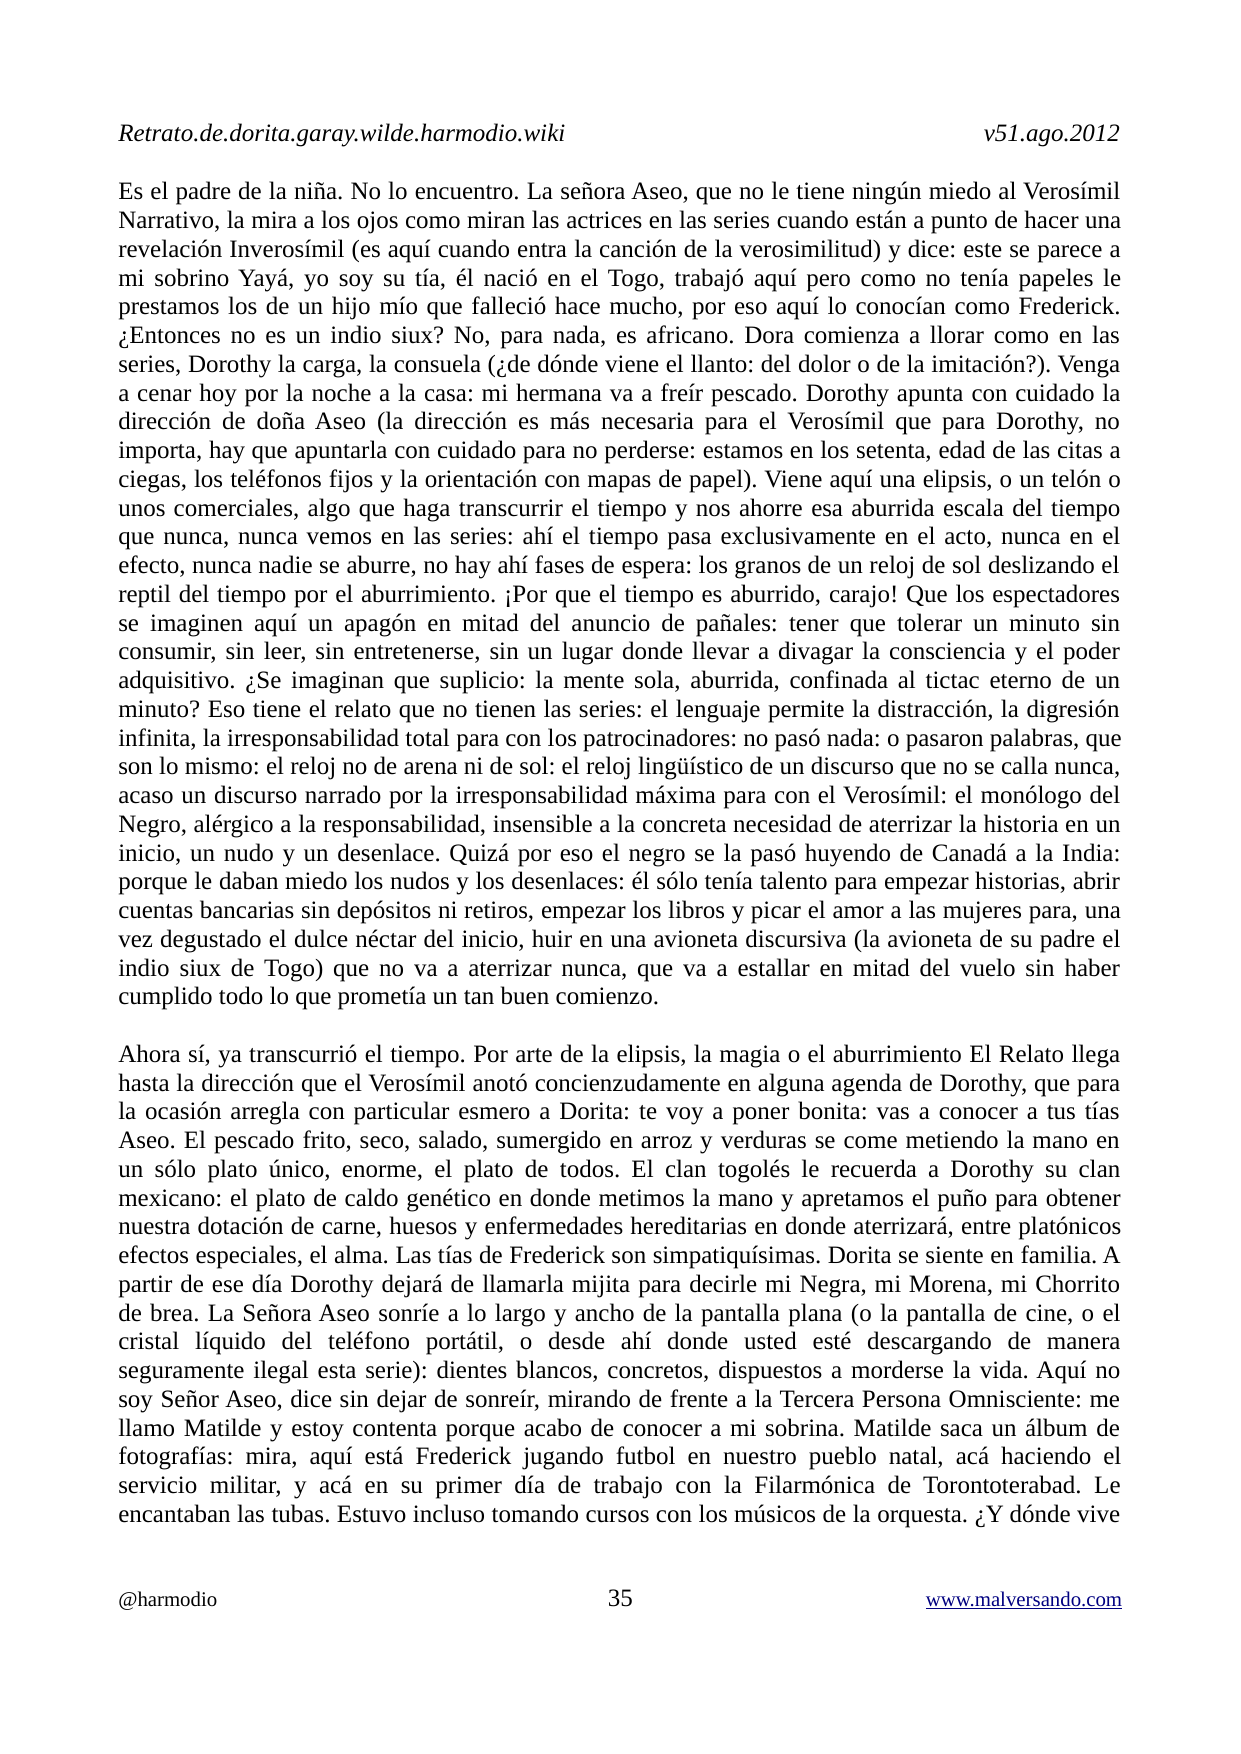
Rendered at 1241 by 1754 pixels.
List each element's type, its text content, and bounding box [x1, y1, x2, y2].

text Es el padre de la niña. No lo encuentro. La señora Aseo, que no le tiene ningún miedo al Verosímil Narrativo, la mira a los ojos como miran las actrices en las series cuando están a punto de hacer una revelación Inverosímil (es aquí cuando entra la canción de la verosimilitud) y dice: este se parece a mi sobrino Yayá, yo soy su tía, él nació en el Togo, trabajó aquí pero como no tenía papeles le prestamos los de un hijo mío que falleció hace mucho, por eso aquí lo conocían como Frederick. ¿Entonces no es un indio siux? No, para nada, es africano. Dora comienza a llorar como en las series, Dorothy la carga, la consuela (¿de dónde viene el llanto: del dolor o de la imitación?). Venga a cenar hoy por la noche a la casa: mi hermana va a freír pescado. Dorothy apunta con cuidado la dirección de doña Aseo (la dirección es más necesaria para el Verosímil que para Dorothy, no importa, hay que apuntarla con cuidado para no perderse: estamos en los setenta, edad de las citas a ciegas, los teléfonos fijos y la orientación con mapas de papel). Viene aquí una elipsis, o un telón o unos comerciales, algo que haga transcurrir el tiempo y nos ahorre esa aburrida escala del tiempo que nunca, nunca vemos en las series: ahí el tiempo pasa exclusivamente en el acto, nunca en el efecto, nunca nadie se aburre, no hay ahí fases de espera: los granos de un reloj de sol deslizando el reptil del tiempo por el aburrimiento. ¡Por que el tiempo es aburrido, carajo! Que los espectadores se imaginen aquí un apagón en mitad del anuncio de pañales: tener que tolerar un minuto sin consumir, sin leer, sin entretenerse, sin un lugar donde llevar a divagar la consciencia y el poder adquisitivo. ¿Se imaginan que suplicio: la mente sola, aburrida, confinada al tictac eterno de un minuto? Eso tiene el relato que no tienen las series: el lenguaje permite la distracción, la digresión infinita, la irresponsabilidad total para con los patrocinadores: no pasó nada: o pasaron palabras, que son lo mismo: el reloj no de arena ni de sol: el reloj lingüístico de un discurso que no se calla nunca, acaso un discurso narrado por la irresponsabilidad máxima para con el Verosímil: el monólogo del Negro, alérgico a la responsabilidad, insensible a la concreta necesidad de aterrizar la historia en un inicio, un nudo y un desenlace. Quizá por eso el negro se la pasó huyendo de Canadá a la India: porque le daban miedo los nudos y los desenlaces: él sólo tenía talento para empezar historias, abrir cuentas bancarias sin depósitos ni retiros, empezar los libros y picar el amor a las mujeres para, una vez degustado el dulce néctar del inicio, huir en una avioneta discursiva (la avioneta de su padre el indio siux de Togo) que no va a aterrizar nunca, que va a estallar en mitad del vuelo sin haber cumplido todo lo que prometía un tan buen comienzo. [118, 176, 1122, 1010]
text Ahora sí, ya transcurrió el tiempo. Por arte de la elipsis, la magia o el aburrimiento El Relato llega hasta la dirección que el Verosímil anotó concienzudamente en alguna agenda de Dorothy, que para la ocasión arregla con particular esmero a Dorita: te voy a poner bonita: vas a conocer a tus tías Aseo. El pescado frito, seco, salado, sumergido en arroz y verduras se come metiendo la mano en un sólo plato único, enorme, el plato de todos. El clan togolés le recuerda a Dorothy su clan mexicano: el plato de caldo genético en donde metimos la mano y apretamos el puño para obtener nuestra dotación de carne, huesos y enfermedades hereditarias en donde aterrizará, entre platónicos efectos especiales, el alma. Las tías de Frederick son simpatiquísimas. Dorita se siente en familia. A partir de ese día Dorothy dejará de llamarla mijita para decirle mi Negra, mi Morena, mi Chorrito de brea. La Señora Aseo sonríe a lo largo y ancho de la pantalla plana (o la pantalla de cine, o el cristal líquido del teléfono portátil, o desde ahí donde usted esté descargando de manera seguramente ilegal esta serie): dientes blancos, concretos, dispuestos a morderse la vida. Aquí no soy Señor Aseo, dice sin dejar de sonreír, mirando de frente a la Tercera Persona Omnisciente: me llamo Matilde y estoy contenta porque acabo de conocer a mi sobrina. Matilde saca un álbum de fotografías: mira, aquí está Frederick jugando futbol en nuestro pueblo natal, acá haciendo el servicio militar, y acá en su primer día de trabajo con la Filarmónica de Torontoterabad. Le encantaban las tubas. Estuvo incluso tomando cursos con los músicos de la orquesta. ¿Y dónde vive [118, 1039, 1122, 1528]
